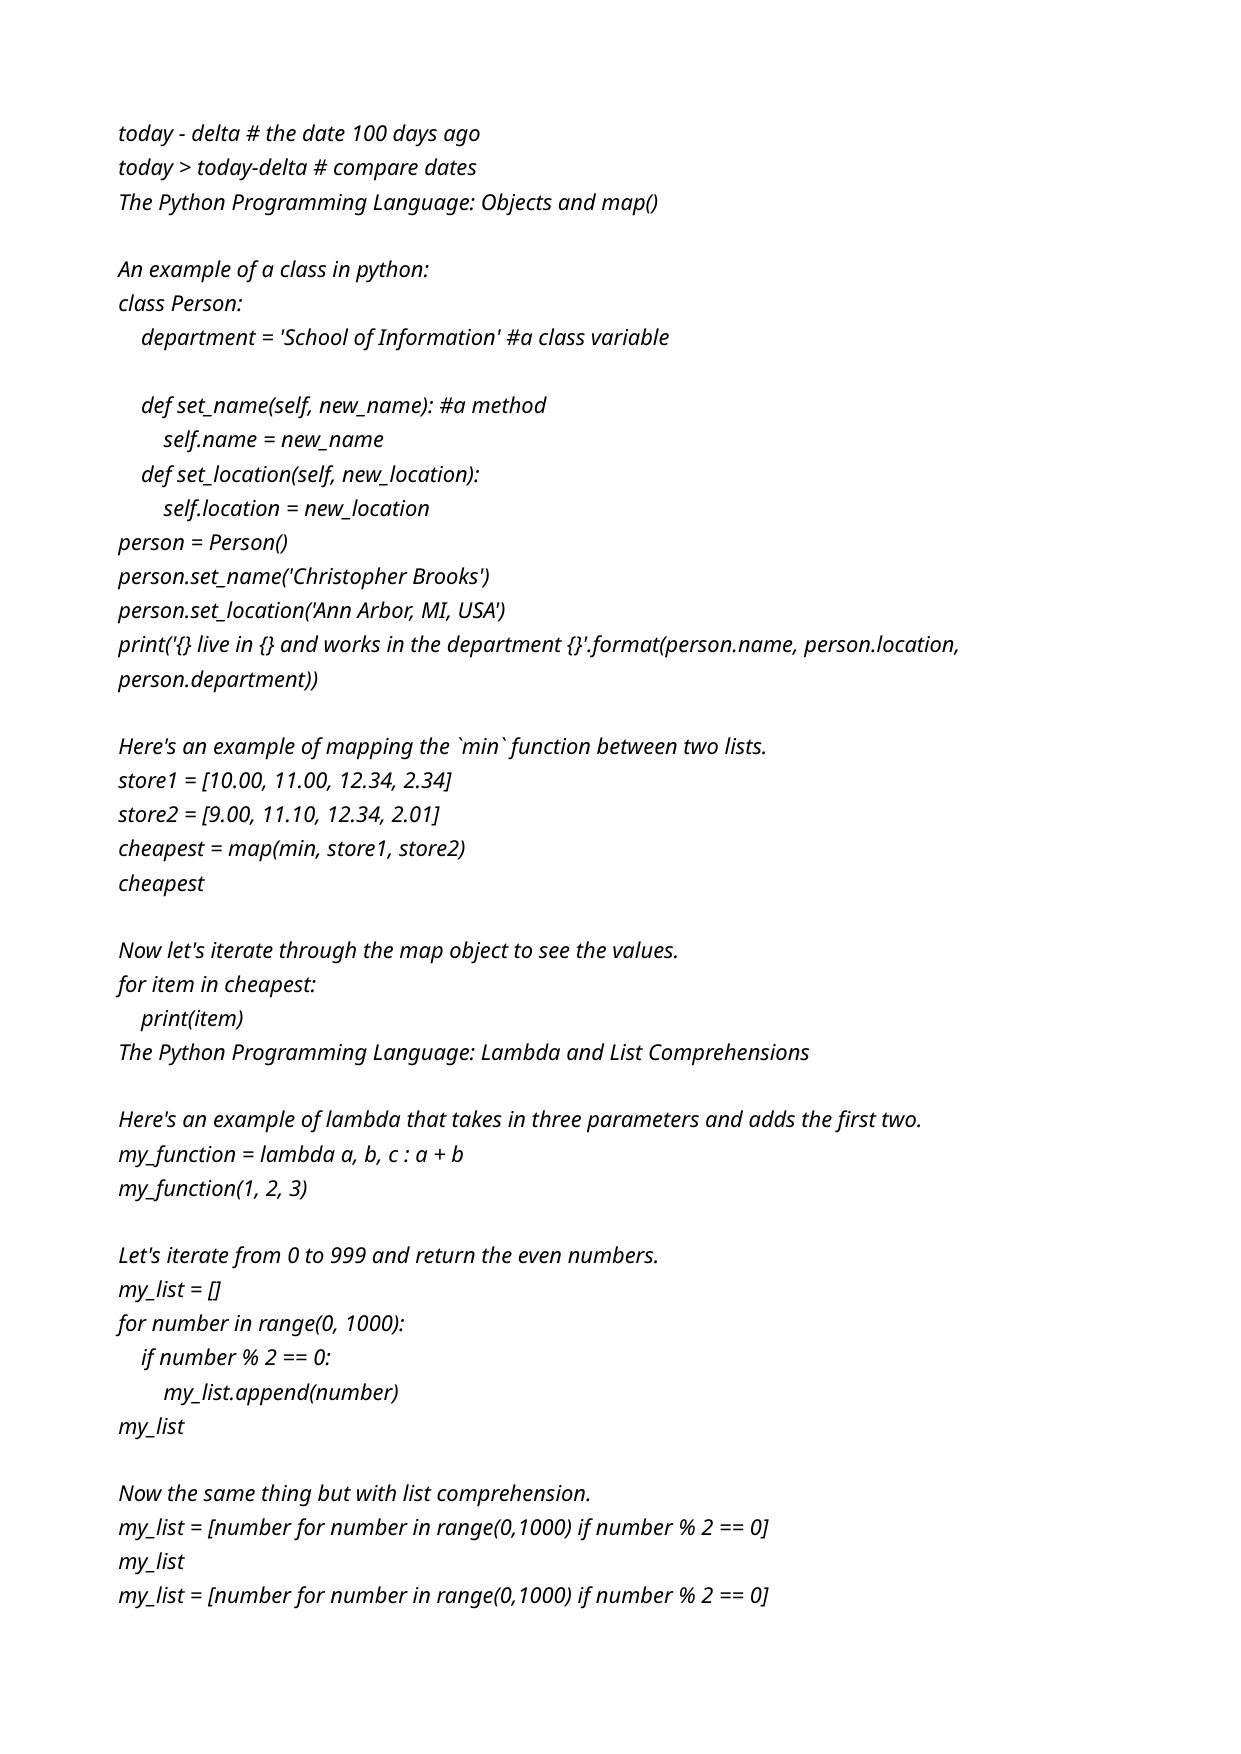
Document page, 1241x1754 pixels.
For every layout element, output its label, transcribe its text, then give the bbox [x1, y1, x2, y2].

text my_list [118, 1411, 1122, 1441]
text An example of a class in python: [118, 254, 1122, 283]
text self.name = new_name [118, 424, 1122, 454]
text person.set_name('Christopher Brooks') [118, 561, 1122, 591]
text my_function = lambda a, b, c : a + b [118, 1138, 1122, 1168]
text store1 = [10.00, 11.00, 12.34, 2.34] [118, 765, 1122, 795]
text Here's an example of lambda that takes in three parameters and adds the first two. [118, 1104, 1122, 1134]
text Let's iterate from 0 to 999 and return the even numbers. [118, 1240, 1122, 1270]
text my_list.append(number) [118, 1377, 1122, 1406]
text print(item) [118, 1003, 1122, 1033]
text The Python Programming Language: Objects and map() [118, 186, 1122, 216]
text today > today-delta # compare dates [118, 152, 1122, 182]
text def set_name(self, new_name): #a method [118, 390, 1122, 420]
text self.location = new_location [118, 493, 1122, 523]
text for item in cheapest: [118, 969, 1122, 999]
text cheapest [118, 867, 1122, 897]
text my_list = [number for number in range(0,1000) if number % 2 == 0] [118, 1512, 1122, 1542]
text Now the same thing but with list comprehension. [118, 1478, 1122, 1508]
text The Python Programming Language: Lambda and List Comprehensions [118, 1037, 1122, 1067]
text class Person: [118, 288, 1122, 318]
text Now let's iterate through the map object to see the values. [118, 935, 1122, 964]
text def set_location(self, new_location): [118, 459, 1122, 488]
text today - delta # the date 100 days ago [118, 118, 1122, 148]
text if number % 2 == 0: [118, 1342, 1122, 1372]
text ​ [118, 356, 1122, 386]
text Here's an example of mapping the `min` function between two lists. [118, 731, 1122, 761]
text for number in range(0, 1000): [118, 1308, 1122, 1338]
text department = 'School of Information' #a class variable [118, 322, 1122, 352]
text my_list = [number for number in range(0,1000) if number % 2 == 0] [118, 1580, 1122, 1610]
text person = Person() [118, 527, 1122, 557]
text store2 = [9.00, 11.10, 12.34, 2.01] [118, 799, 1122, 829]
text person.set_location('Ann Arbor, MI, USA') [118, 595, 1122, 625]
text print('{} live in {} and works in the department {}'.format(person.name, person.location, person.department)) [118, 629, 1122, 693]
text cheapest = map(min, store1, store2) [118, 833, 1122, 863]
text my_function(1, 2, 3) [118, 1173, 1122, 1202]
text my_list [118, 1546, 1122, 1576]
text my_list = [] [118, 1274, 1122, 1304]
